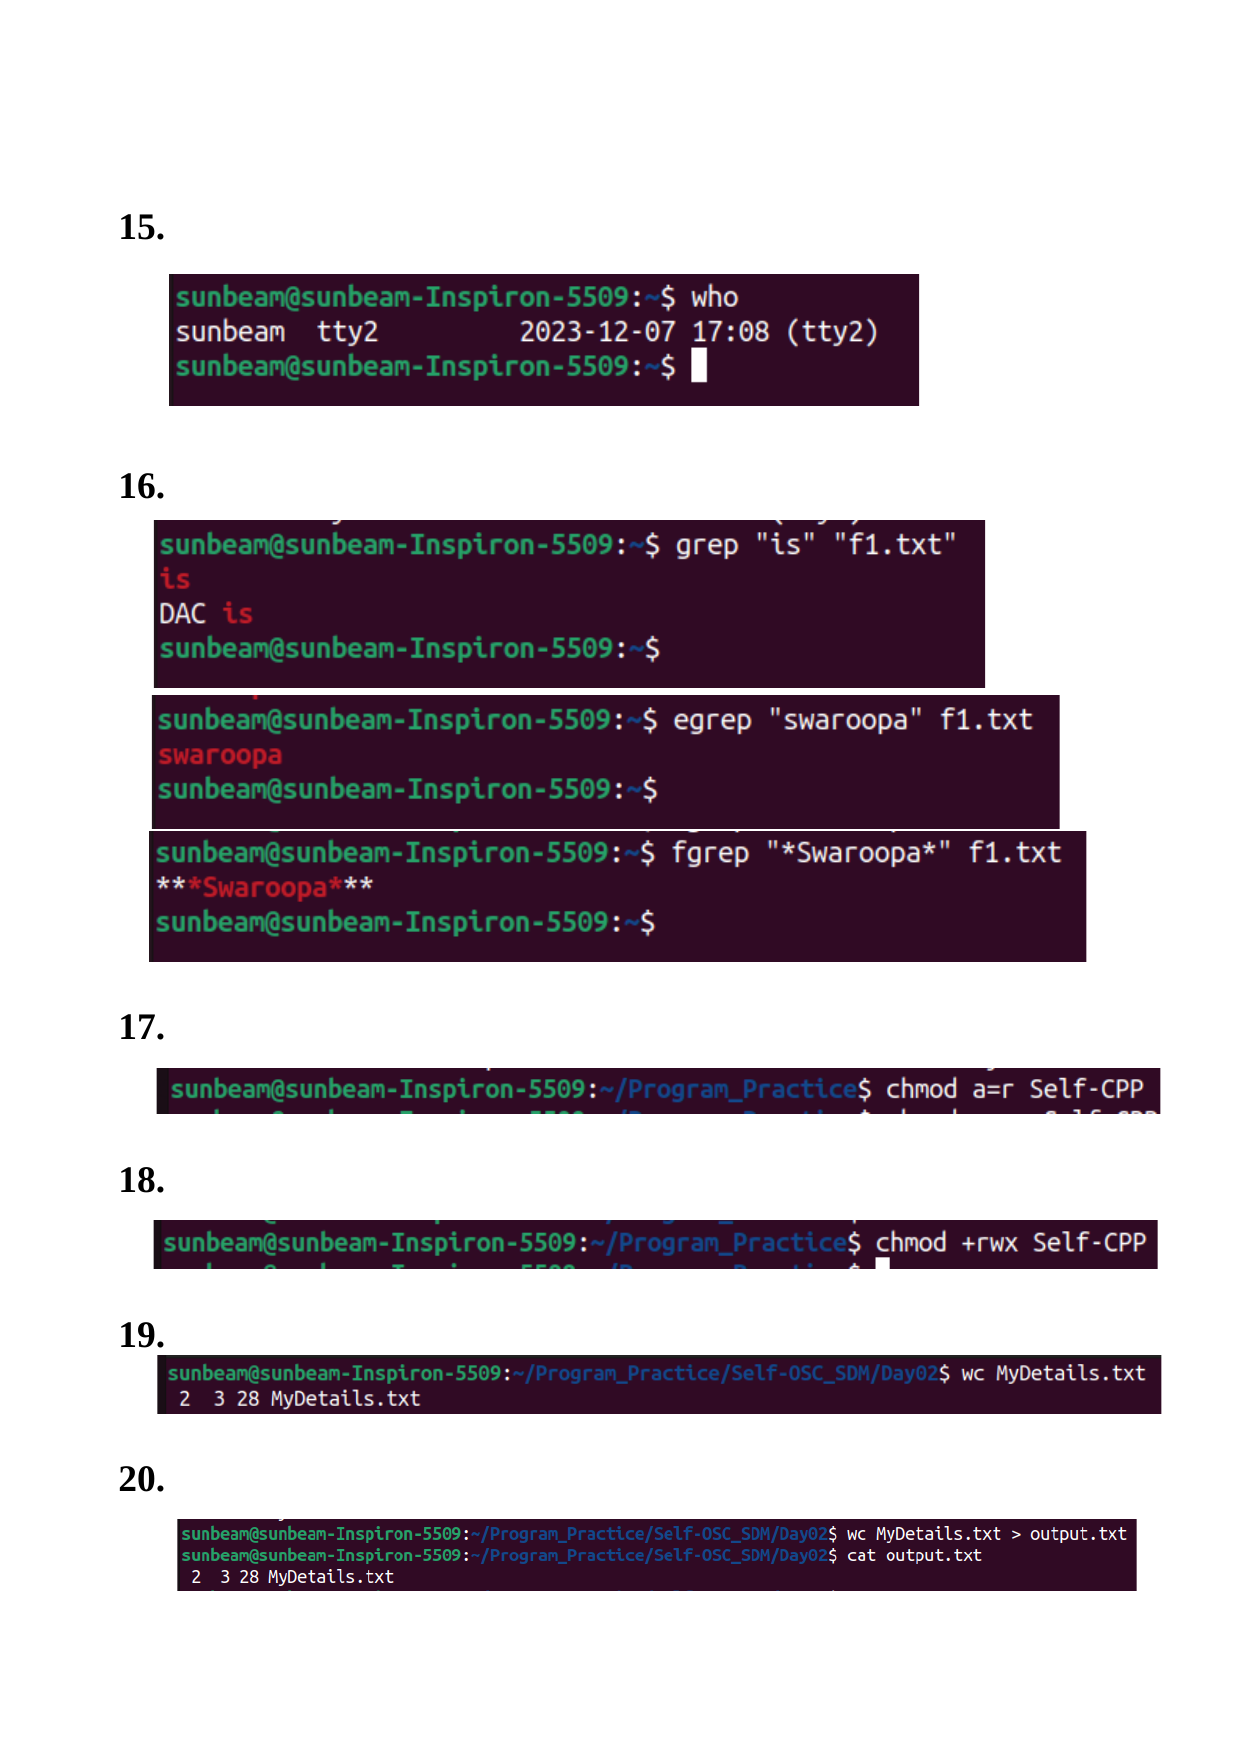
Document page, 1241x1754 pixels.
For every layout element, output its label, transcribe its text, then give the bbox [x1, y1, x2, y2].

text 19. [118, 1312, 1122, 1355]
picture [156, 1068, 1161, 1114]
text 17. [118, 1004, 1122, 1048]
picture [151, 695, 1060, 829]
picture [169, 274, 920, 406]
picture [177, 1519, 1137, 1591]
text 15. [118, 204, 1122, 247]
picture [157, 1355, 1162, 1414]
text 20. [118, 1355, 1122, 1500]
picture [153, 520, 985, 688]
picture [153, 1220, 1158, 1269]
text 18. [118, 1157, 1122, 1200]
text 16. [118, 463, 1122, 506]
picture [149, 831, 1087, 962]
